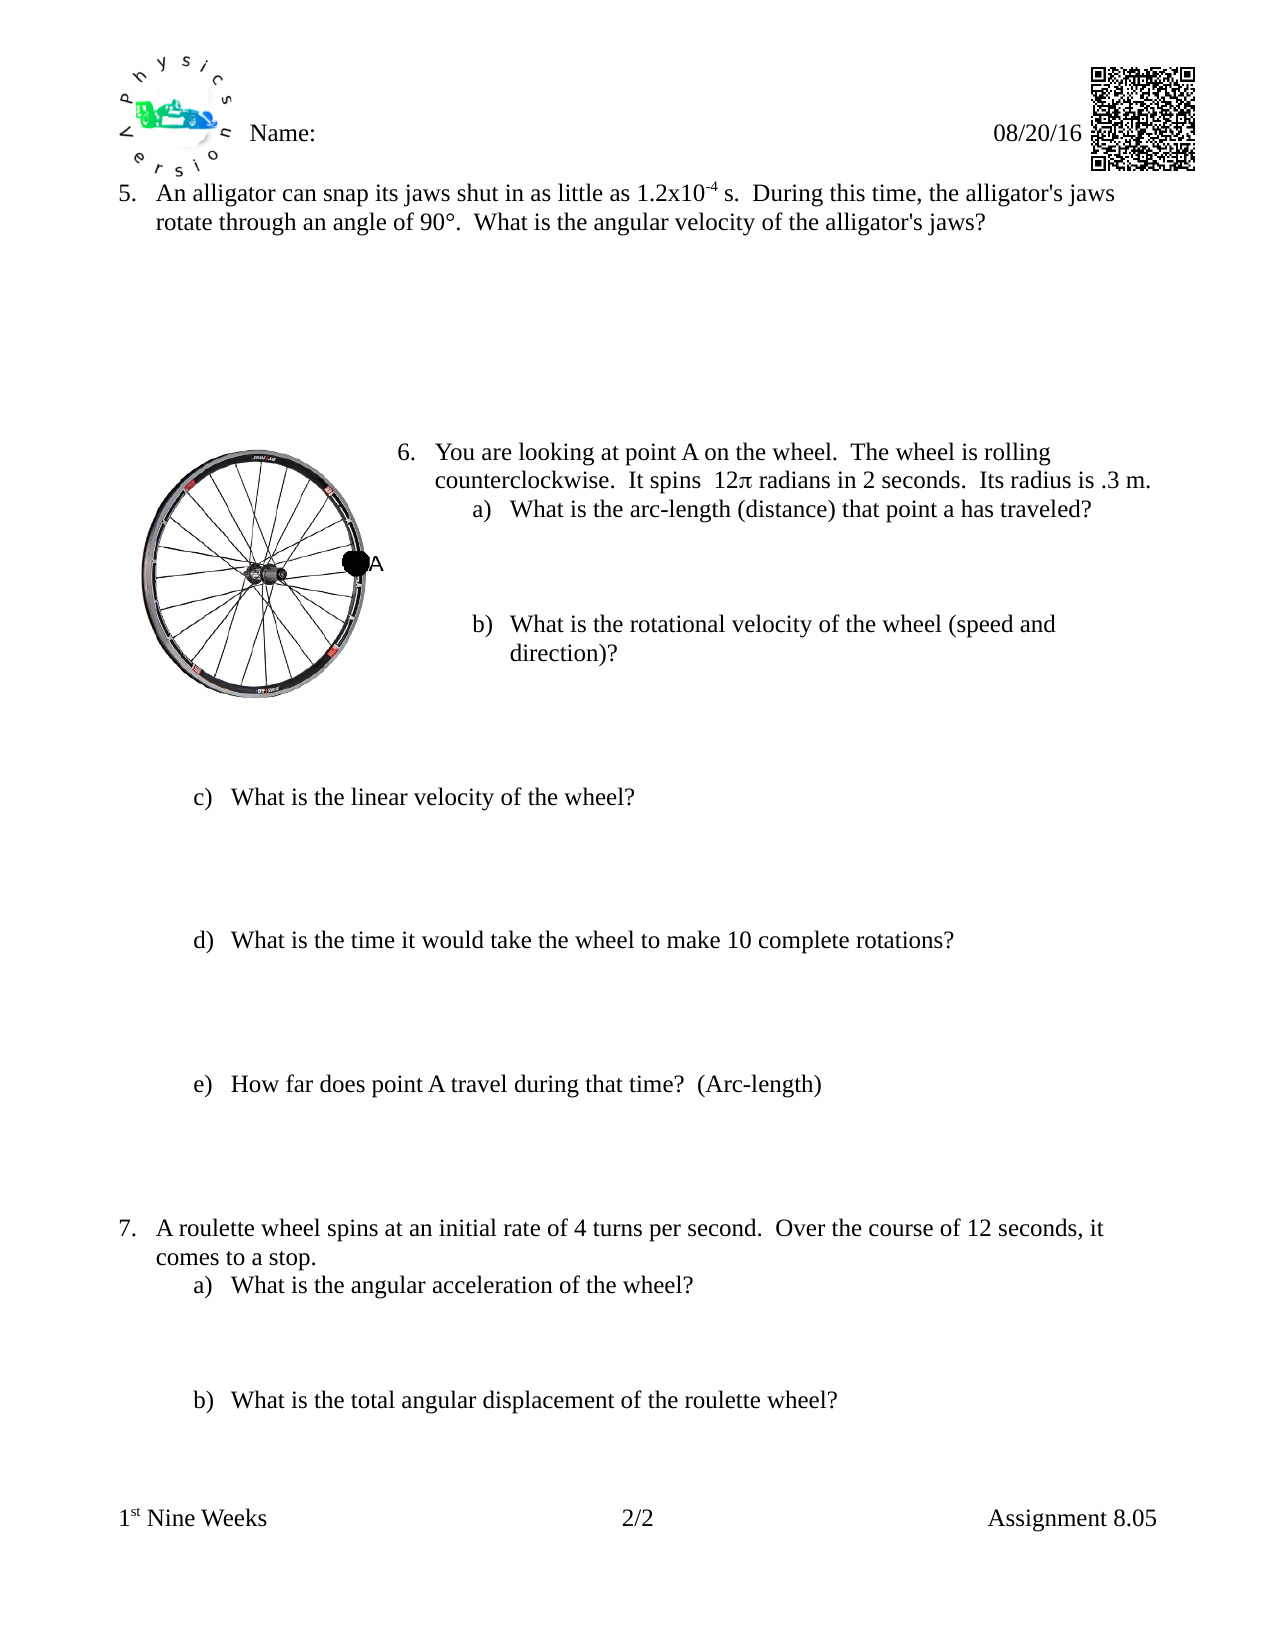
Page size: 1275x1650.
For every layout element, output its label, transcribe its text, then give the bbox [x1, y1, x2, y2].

list What is the linear velocity of the wheel? [193, 782, 1157, 811]
picture [1082, 58, 1203, 179]
picture [109, 449, 397, 698]
list What is the angular acceleration of the wheel? [193, 1271, 1157, 1299]
list What is the time it would take the wheel to make 10 complete rotations? [193, 926, 1157, 954]
picture [119, 56, 232, 177]
list What is the total angular displacement of the roulette wheel? [193, 1386, 1157, 1414]
list What is the rotational velocity of the wheel (speed and direction)? [397, 609, 1157, 667]
list A roulette wheel spins at an initial rate of 4 turns per second. Over the course of 12 seconds, it comes to a stop. [118, 1213, 1157, 1271]
list How far does point A travel during that time? (Arc-length) [193, 1069, 1157, 1098]
list An alligator can snap its jaws shut in as little as 1.2x10-4 s. During this time, the alligator's jaws rotate through an angle of 90°. What is the angular velocity of the alligator's jaws? [118, 176, 1157, 236]
list You are looking at point A on the wheel. The wheel is rolling counterclockwise. It spins 12p radians in 2 seconds. Its radius is .3 m. [118, 437, 1157, 494]
list What is the arc-length (distance) that point a has traveled? [397, 494, 1157, 523]
